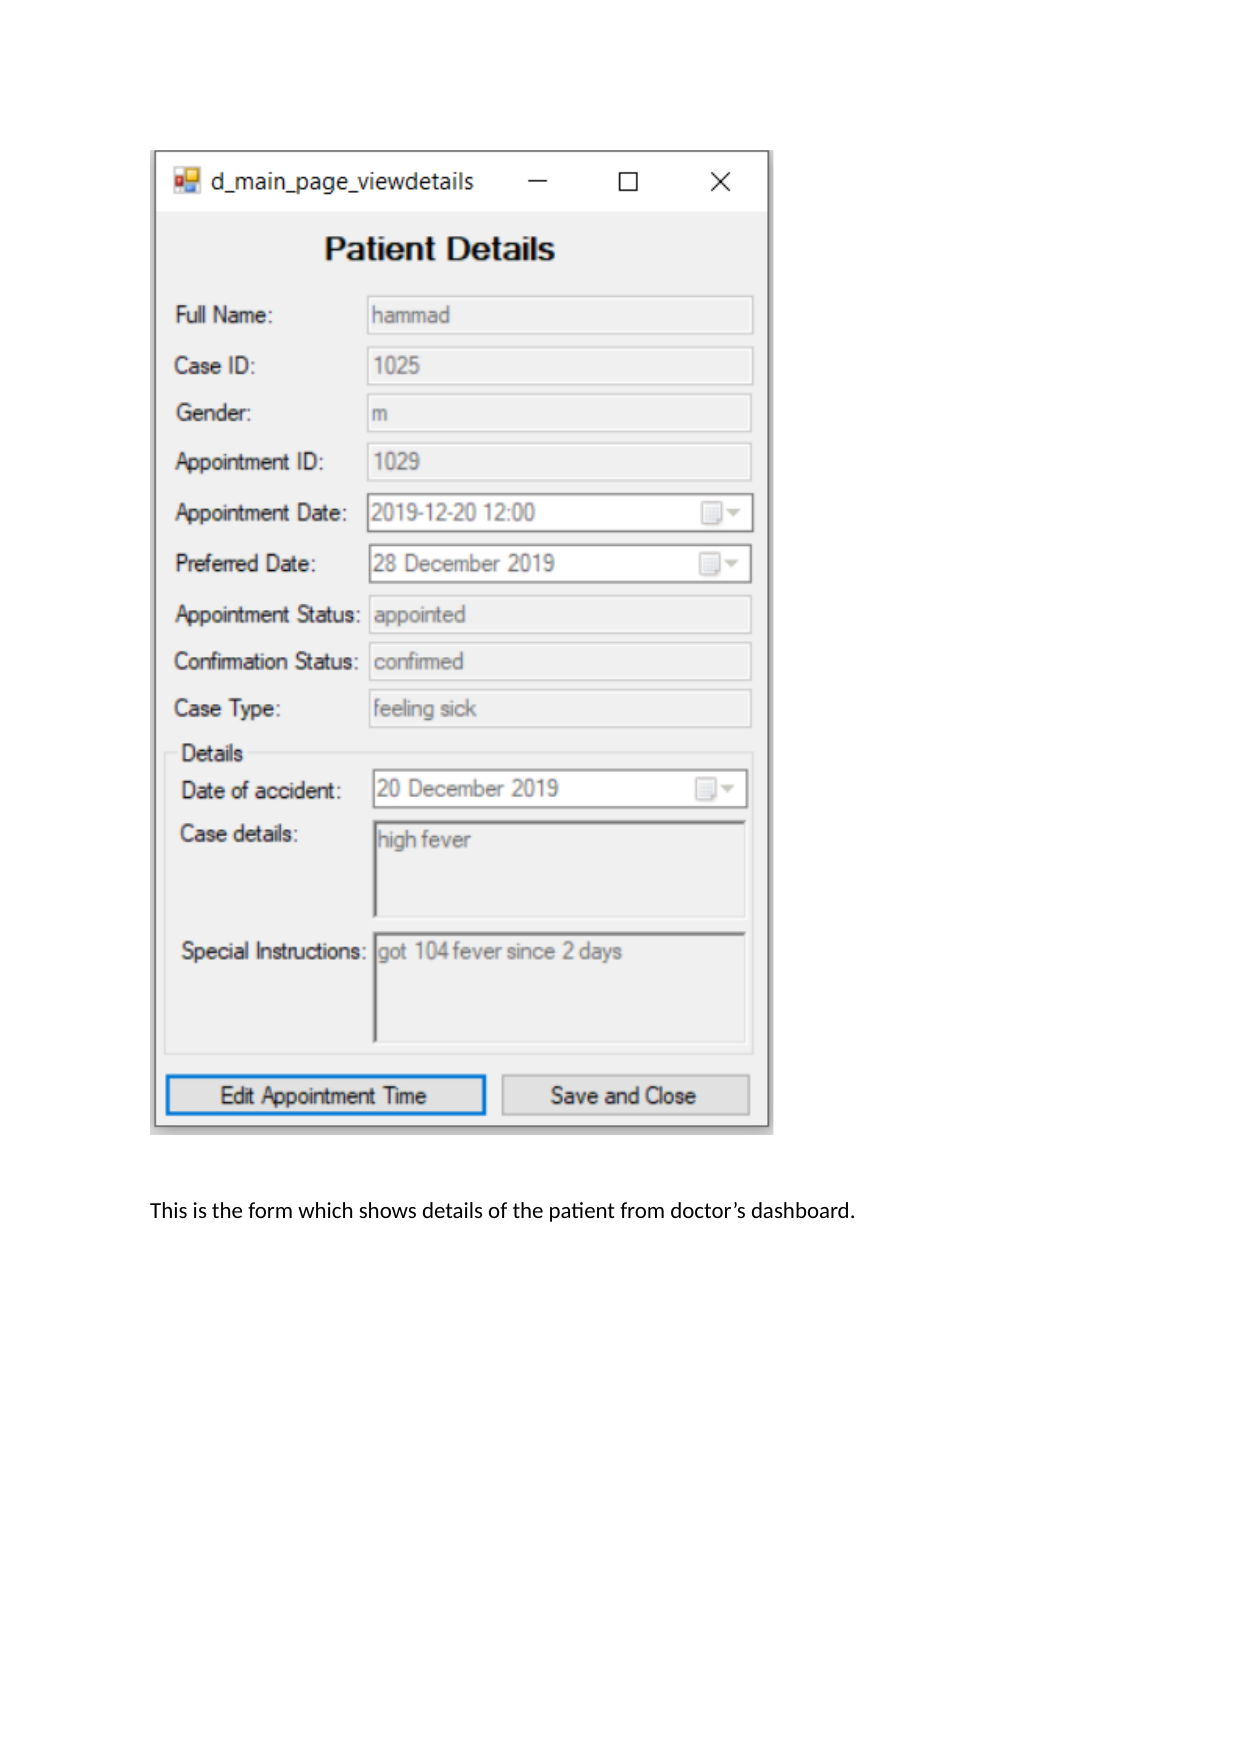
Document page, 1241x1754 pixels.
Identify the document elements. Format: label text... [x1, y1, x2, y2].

text This is the form which shows details of the patient from doctor’s dashboard. [150, 1196, 1090, 1224]
